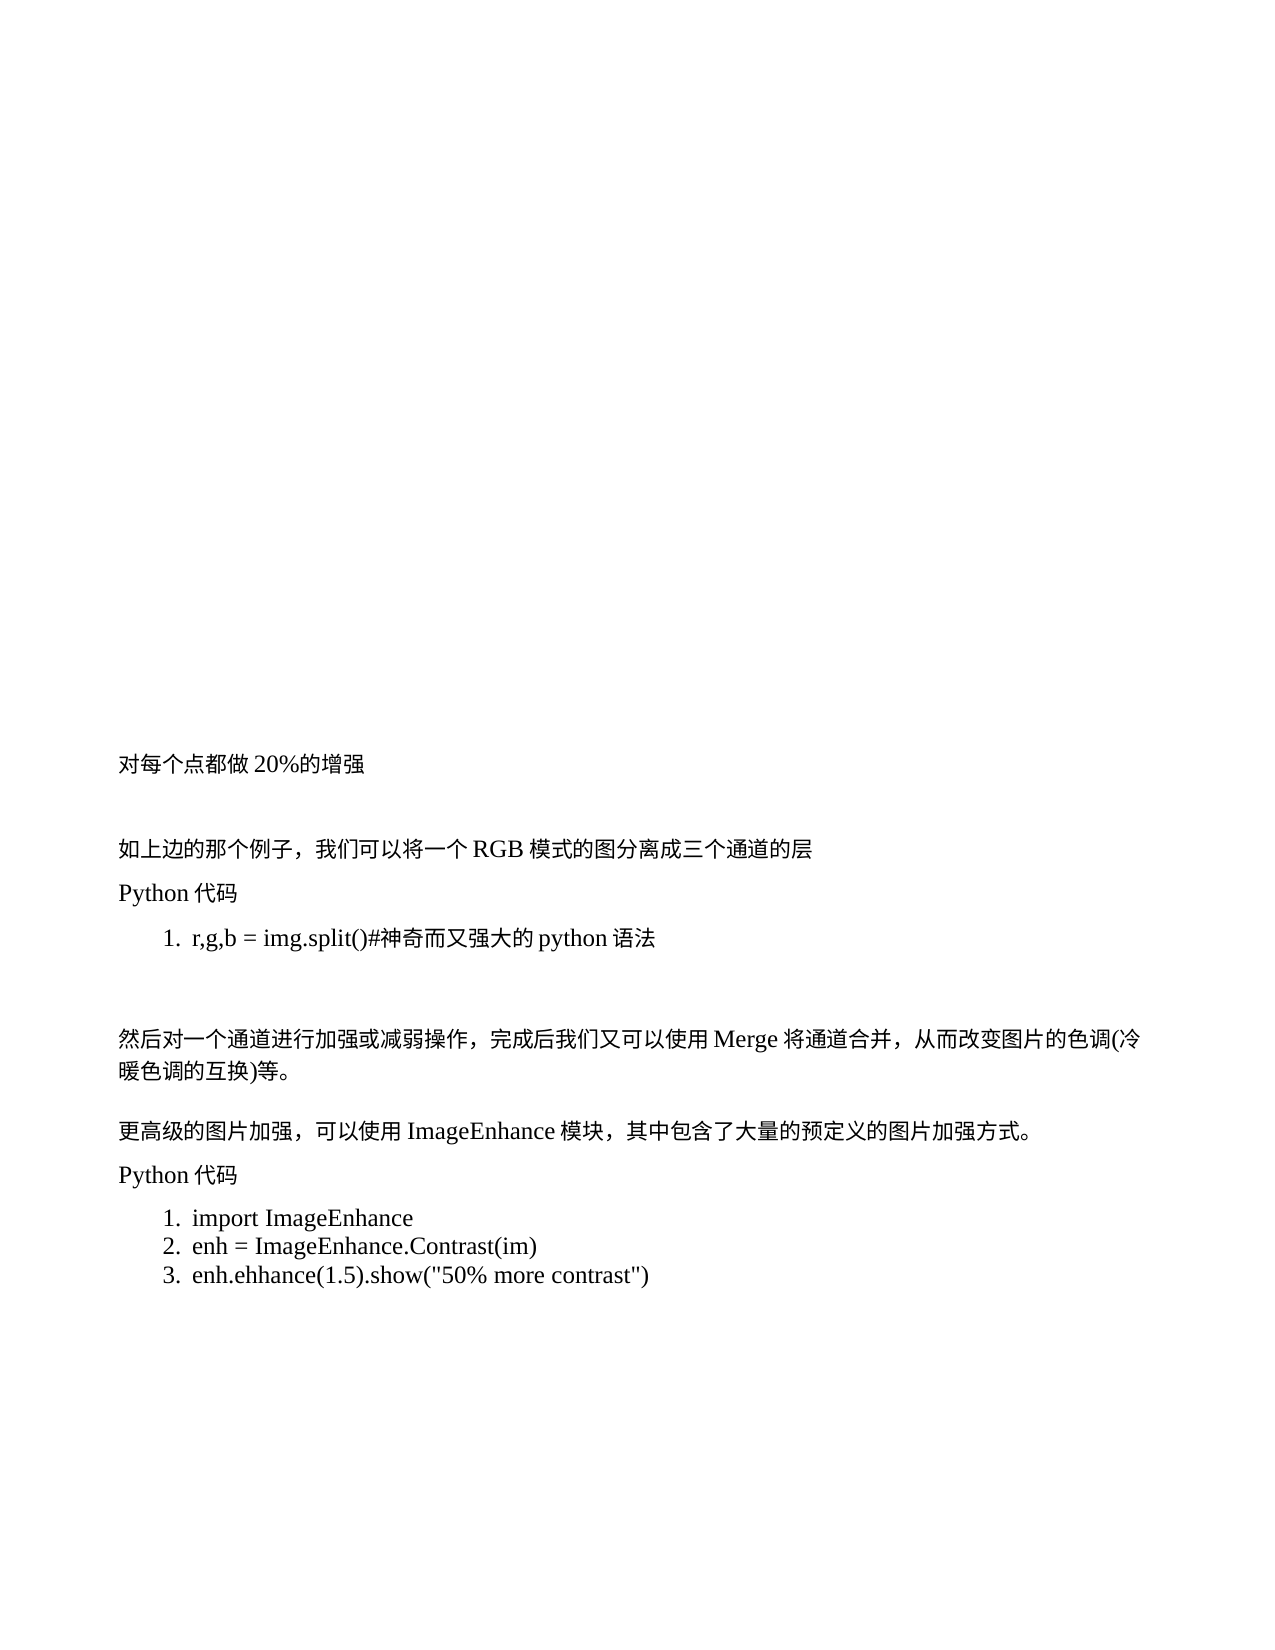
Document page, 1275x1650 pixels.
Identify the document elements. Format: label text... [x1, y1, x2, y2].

list enh = ImageEnhance.Contrast(im) [162, 1231, 1157, 1260]
text 如上边的那个例子，我们可以将一个RGB模式的图分离成三个通道的层 [118, 832, 1157, 864]
text Python代码 [118, 1158, 1157, 1190]
list enh.ehhance(1.5).show("50% more contrast") [162, 1260, 1157, 1289]
list import ImageEnhance [162, 1203, 1157, 1231]
text 对每个点都做20%的增强 [118, 118, 1157, 778]
text Python代码 [118, 876, 1157, 908]
list r,g,b = img.split()#神奇而又强大的python语法 [162, 921, 1157, 952]
text 然后对一个通道进行加强或减弱操作，完成后我们又可以使用Merge将通道合并，从而改变图片的色调(冷暖色调的互换)等。 更高级的图片加强，可以使用ImageEnhance模块，其中包含了大量的预定义的图片加强方式。 [118, 965, 1157, 1146]
